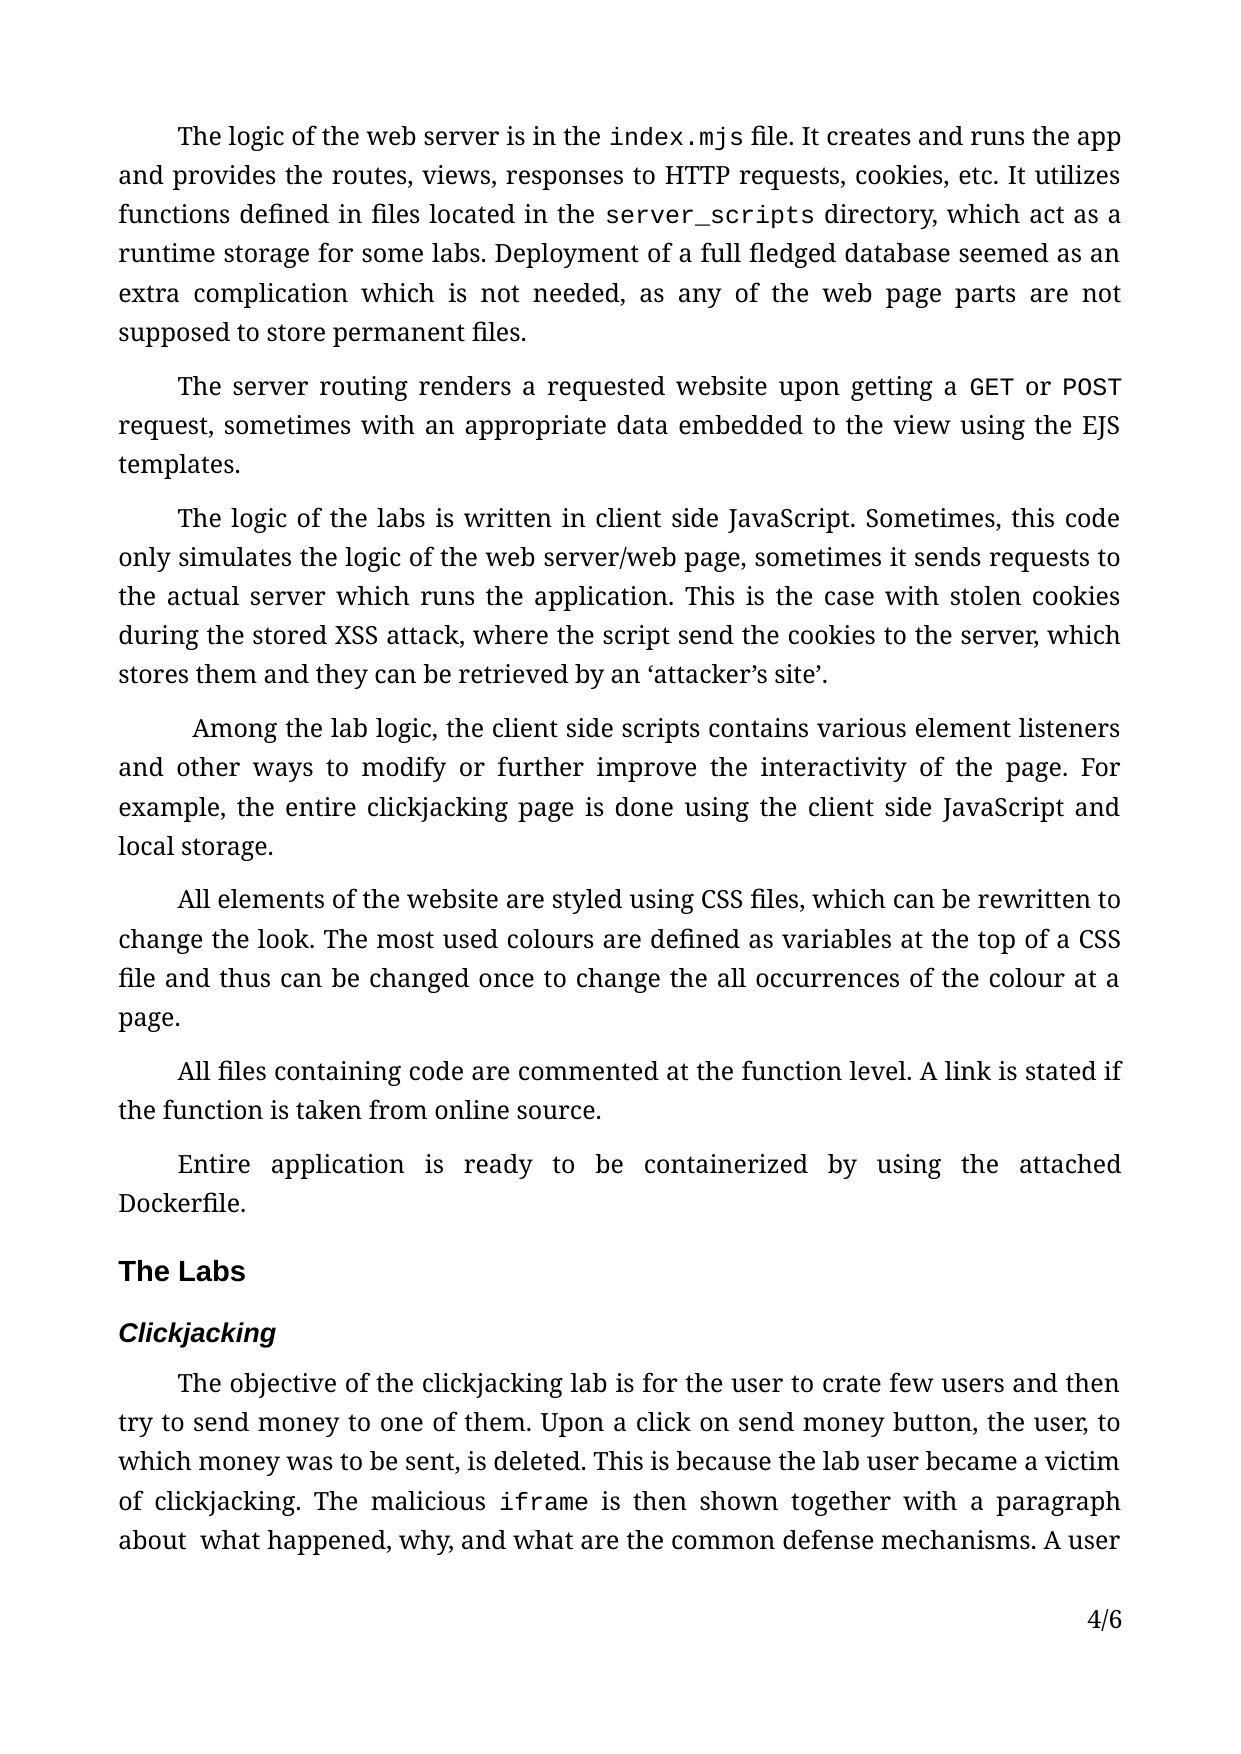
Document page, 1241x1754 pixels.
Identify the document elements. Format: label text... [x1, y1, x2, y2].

text The logic of the web server is in the index.mjs file. It creates and runs the app and provides the routes, views, responses to HTTP requests, cookies, etc. It utilizes functions defined in files located in the server_scripts directory, which act as a runtime storage for some labs. Deployment of a full fledged database seemed as an extra complication which is not needed, as any of the web page parts are not supposed to store permanent files. [118, 118, 1122, 348]
text Entire application is ready to be containerized by using the attached Dockerfile. [118, 1146, 1122, 1219]
text All elements of the website are styled using CSS files, which can be rewritten to change the look. The most used colours are defined as variables at the top of a CSS file and thus can be changed once to change the all occurrences of the colour at a page. [118, 882, 1122, 1034]
subtitle Clickjacking [118, 1317, 1122, 1348]
text The server routing renders a requested website upon getting a GET or POST request, sometimes with an appropriate data embedded to the view using the EJS templates. [118, 368, 1122, 481]
text The objective of the clickjacking lab is for the user to crate few users and then try to send money to one of them. Upon a click on send money button, the user, to which money was to be sent, is deleted. This is because the lab user became a victim of clickjacking. The malicious iframe is then shown together with a paragraph about what happened, why, and what are the common defense mechanisms. A user [118, 1366, 1122, 1557]
text The logic of the labs is written in client side JavaScript. Sometimes, this code only simulates the logic of the web server/web page, sometimes it sends requests to the actual server which runs the application. This is the case with stolen cookies during the stored XSS attack, where the script send the cookies to the server, which stores them and they can be retrieved by an ‘attacker’s site’. [118, 500, 1122, 691]
text All files containing code are commented at the function level. A link is stated if the function is taken from online source. [118, 1053, 1122, 1127]
text Among the lab logic, the client side scripts contains various element listeners and other ways to modify or further improve the interactivity of the page. For example, the entire clickjacking page is done using the client side JavaScript and local storage. [118, 711, 1122, 862]
subtitle The Labs [118, 1254, 1122, 1287]
